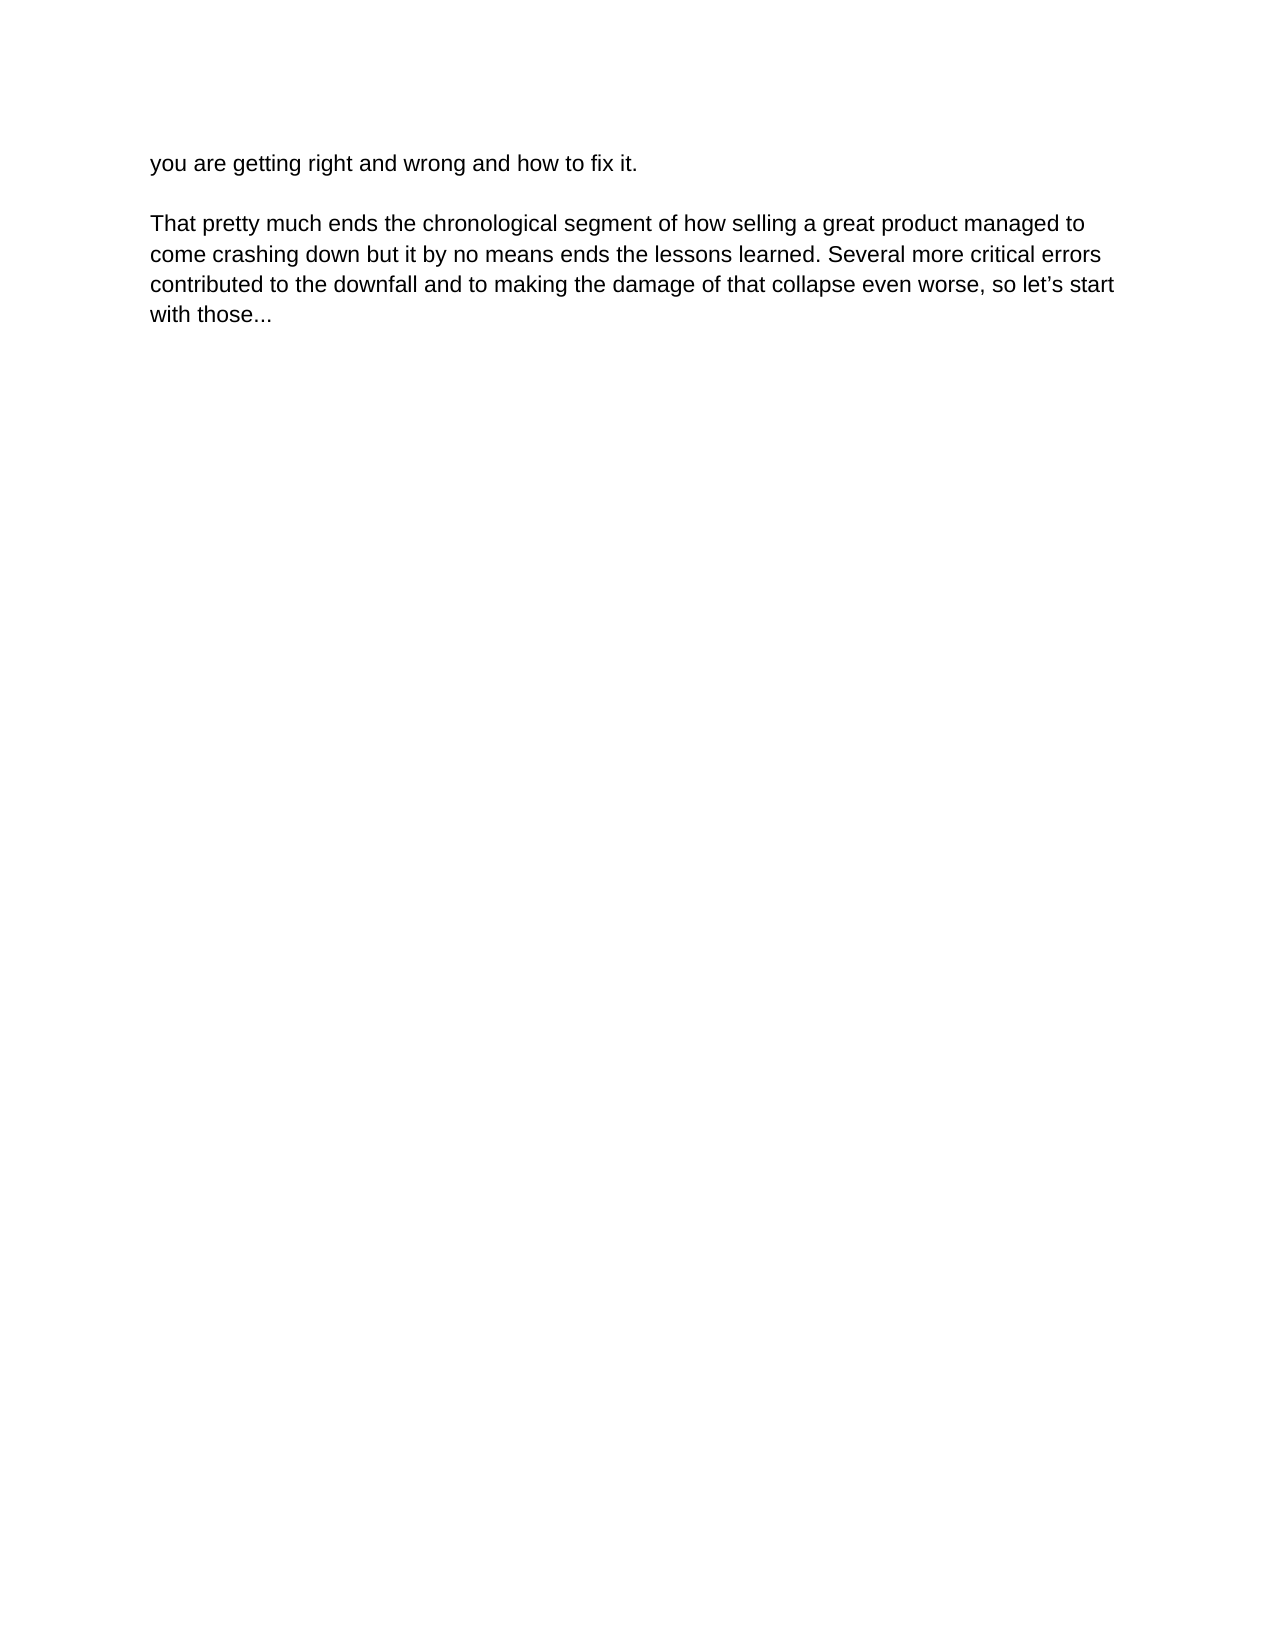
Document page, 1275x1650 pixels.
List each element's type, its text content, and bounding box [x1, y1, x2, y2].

text you are getting right and wrong and how to fix it. [150, 150, 1125, 176]
text That pretty much ends the chronological segment of how selling a great product managed to come crashing down but it by no means ends the lessons learned. Several more critical errors contributed to the downfall and to making the damage of that collapse even worse, so let’s start with those... [150, 210, 1125, 327]
